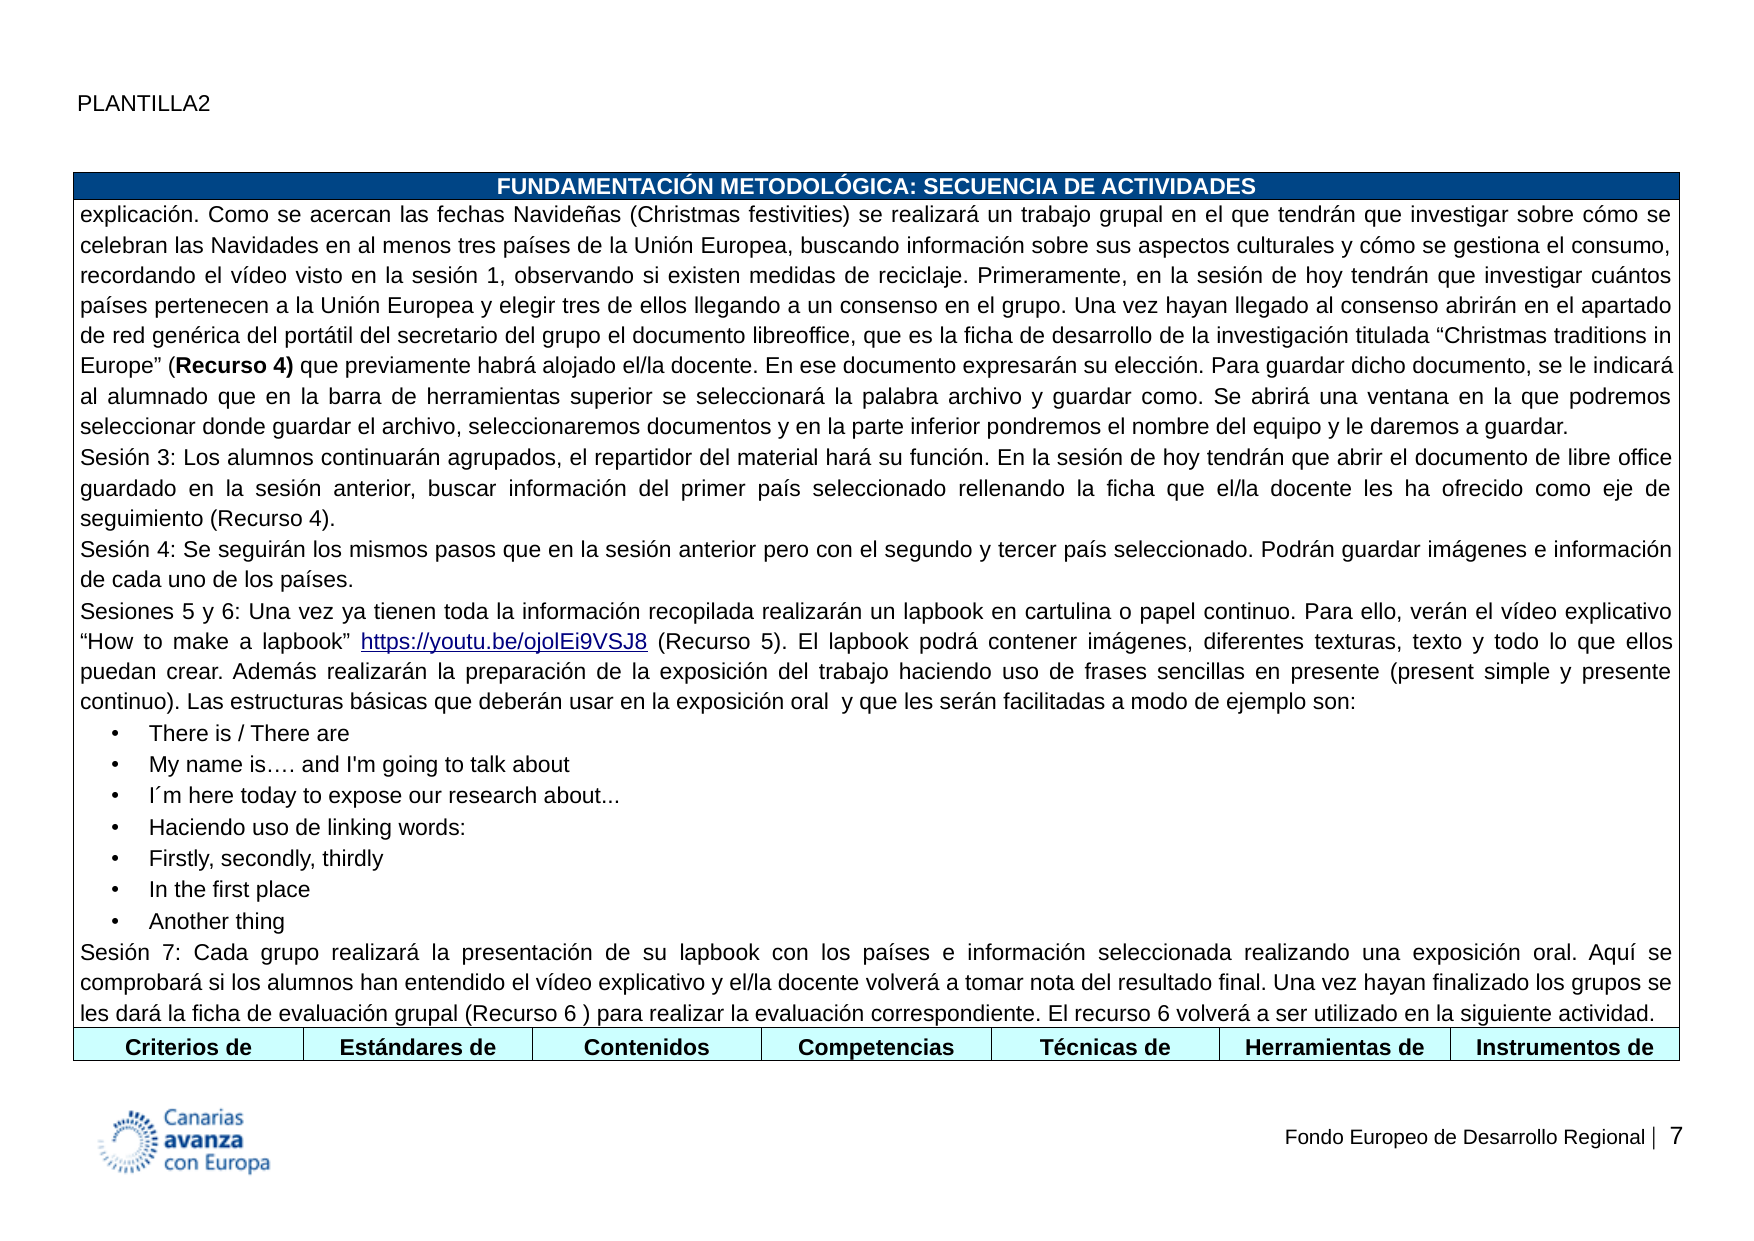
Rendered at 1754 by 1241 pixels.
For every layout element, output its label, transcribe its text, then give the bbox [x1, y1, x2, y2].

table_cell Contenidos [533, 1028, 761, 1060]
table_cell Instrumentos de [1451, 1028, 1679, 1060]
table_cell Técnicas de [992, 1028, 1219, 1060]
table_header FUNDAMENTACIÓN METODOLÓGICA: SECUENCIA DE ACTIVIDADES [74, 173, 1679, 199]
table_cell Estándares de [304, 1028, 532, 1060]
table_cell Criterios de [74, 1028, 303, 1060]
table_cell Competencias [762, 1028, 991, 1060]
table_cell explicación. Como se acercan las fechas Navideñas (Christmas festivities) se realizará un trabajo grupal en el que tendrán que investigar sobre cómo se celebran las Navidades en al menos tres países de la Unión Europea, buscando información sobre sus aspectos culturales y cómo se gestiona el consumo, recordando el vídeo visto en la sesión 1, observando si existen medidas de reciclaje. Primeramente, en la sesión de hoy tendrán que investigar cuántos países pertenecen a la Unión Europea y elegir tres de ellos llegando a un consenso en el grupo. Una vez hayan llegado al consenso abrirán en el apartado de red genérica del portátil del secretario del grupo el documento libreoffice, que es la ficha de desarrollo de la investigación titulada “Christmas traditions in Europe” (Recurso 4) que previamente habrá alojado el/la docente. En ese documento expresarán su elección. Para guardar dicho documento, se le indicará al alumnado que en la barra de herramientas superior se seleccionará la palabra archivo y guardar como. Se abrirá una ventana en la que podremos seleccionar donde guardar el archivo, seleccionaremos documentos y en la parte inferior pondremos el nombre del equipo y le daremos a guardar. Sesión 3: Los alumnos continuarán agrupados, el repartidor del material hará su función. En la sesión de hoy tendrán que abrir el documento de libre office guardado en la sesión anterior, buscar información del primer país seleccionado rellenando la ficha que el/la docente les ha ofrecido como eje de seguimiento (Recurso 4). Sesión 4: Se seguirán los mismos pasos que en la sesión anterior pero con el segundo y tercer país seleccionado. Podrán guardar imágenes e información de cada uno de los países. Sesiones 5 y 6: Una vez ya tienen toda la información recopilada realizarán un lapbook en cartulina o papel continuo. Para ello, verán el vídeo explicativo “How to make a lapbook” https://youtu.be/ojolEi9VSJ8 (Recurso 5). El lapbook podrá contener imágenes, diferentes texturas, texto y todo lo que ellos puedan crear. Además realizarán la preparación de la exposición del trabajo haciendo uso de frases sencillas en presente (present simple y presente continuo). Las estructuras básicas que deberán usar en la exposición oral y que les serán facilitadas a modo de ejemplo son: There is / There are My name is…. and I'm going to talk about I´m here today to expose our research about... Haciendo uso de linking words: Firstly, secondly, thirdly In the first place Another thing Sesión 7: Cada grupo realizará la presentación de su lapbook con los países e información seleccionada realizando una exposición oral. Aquí se comprobará si los alumnos han entendido el vídeo explicativo y el/la docente volverá a tomar nota del resultado final. Una vez hayan finalizado los grupos se les dará la ficha de evaluación grupal (Recurso 6 ) para realizar la evaluación correspondiente. El recurso 6 volverá a ser utilizado en la siguiente actividad. [74, 200, 1679, 1027]
table_cell Herramientas de [1220, 1028, 1450, 1060]
picture [79, 1096, 290, 1189]
